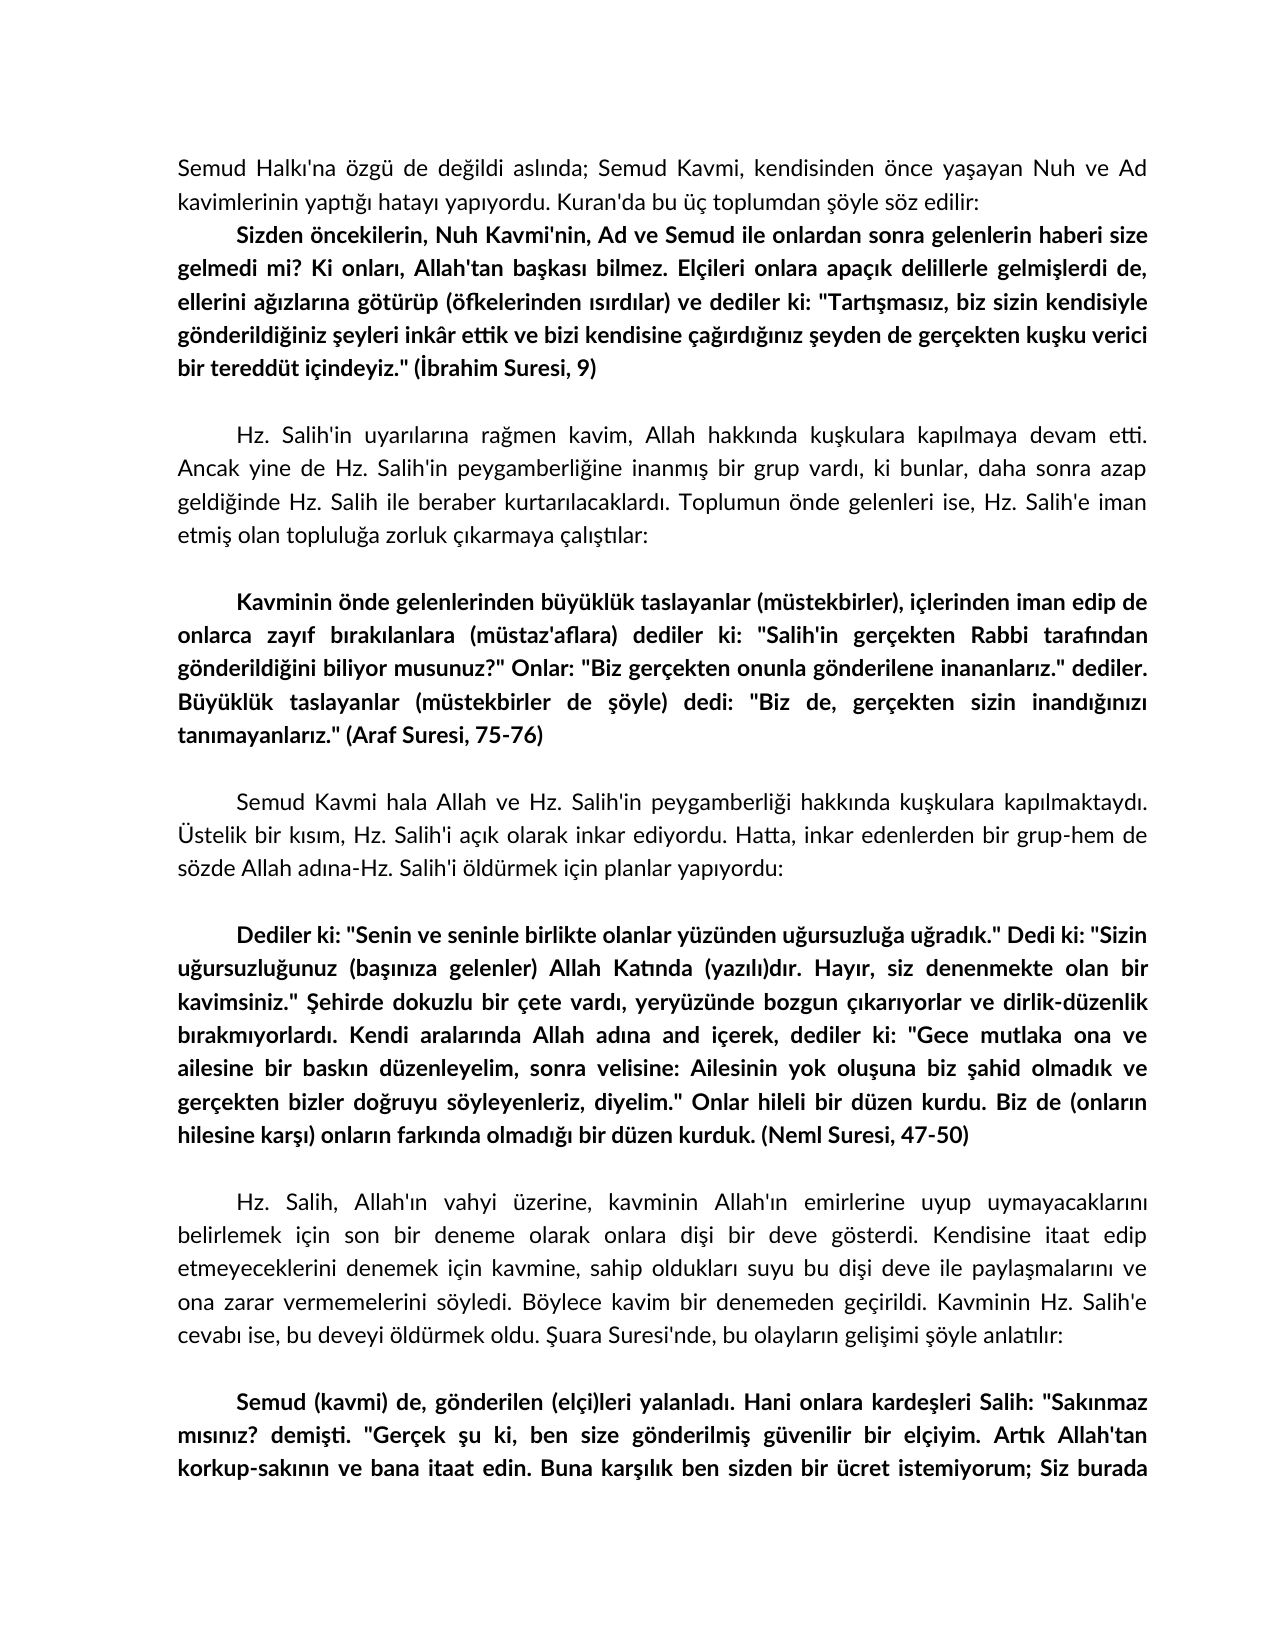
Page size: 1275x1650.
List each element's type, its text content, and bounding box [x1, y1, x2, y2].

text Sizden öncekilerin, Nuh Kavmi'nin, Ad ve Semud ile onlardan sonra gelenlerin haberi size gelmedi mi? Ki onları, Allah'tan başkası bilmez. Elçileri onlara apaçık delillerle gelmişlerdi de, ellerini ağızlarına götürüp (öfkelerinden ısırdılar) ve dediler ki: "Tartışmasız, biz sizin kendisiyle gönderildiğiniz şeyleri inkâr ettik ve bizi kendisine çağırdığınız şeyden de gerçekten kuşku verici bir tereddüt içindeyiz." (İbrahim Suresi, 9) [177, 217, 1149, 383]
text Semud Kavmi hala Allah ve Hz. Salih'in peygamberliği hakkında kuşkulara kapılmaktaydı. Üstelik bir kısım, Hz. Salih'i açık olarak inkar ediyordu. Hatta, inkar edenlerden bir grup-hem de sözde Allah adına-Hz. Salih'i öldürmek için planlar yapıyordu: [177, 783, 1149, 883]
text Dediler ki: "Senin ve seninle birlikte olanlar yüzünden uğursuzluğa uğradık." Dedi ki: "Sizin uğursuzluğunuz (başınıza gelenler) Allah Katında (yazılı)dır. Hayır, siz denenmekte olan bir kavimsiniz." Şehirde dokuzlu bir çete vardı, yeryüzünde bozgun çıkarıyorlar ve dirlik-düzenlik bırakmıyorlardı. Kendi aralarında Allah adına and içerek, dediler ki: "Gece mutlaka ona ve ailesine bir baskın düzenleyelim, sonra velisine: Ailesinin yok oluşuna biz şahid olmadık ve gerçekten bizler doğruyu söyleyenleriz, diyelim." Onlar hileli bir düzen kurdu. Biz de (onların hilesine karşı) onların farkında olmadığı bir düzen kurduk. (Neml Suresi, 47-50) [177, 917, 1149, 1150]
text Hz. Salih'in uyarılarına rağmen kavim, Allah hakkında kuşkulara kapılmaya devam etti. Ancak yine de Hz. Salih'in peygamberliğine inanmış bir grup vardı, ki bunlar, daha sonra azap geldiğinde Hz. Salih ile beraber kurtarılacaklardı. Toplumun önde gelenleri ise, Hz. Salih'e iman etmiş olan topluluğa zorluk çıkarmaya çalıştılar: [177, 417, 1149, 550]
text Semud (kavmi) de, gönderilen (elçi)leri yalanladı. Hani onlara kardeşleri Salih: "Sakınmaz mısınız? demişti. "Gerçek şu ki, ben size gönderilmiş güvenilir bir elçiyim. Artık Allah'tan korkup-sakının ve bana itaat edin. Buna karşılık ben sizden bir ücret istemiyorum; Siz burada [177, 1383, 1149, 1483]
text Kavminin önde gelenlerinden büyüklük taslayanlar (müstekbirler), içlerinden iman edip de onlarca zayıf bırakılanlara (müstaz'aflara) dediler ki: "Salih'in gerçekten Rabbi tarafından gönderildiğini biliyor musunuz?" Onlar: "Biz gerçekten onunla gönderilene inananlarız." dediler. Büyüklük taslayanlar (müstekbirler de şöyle) dedi: "Biz de, gerçekten sizin inandığınızı tanımayanlarız." (Araf Suresi, 75-76) [177, 583, 1149, 750]
text Hz. Salih, Allah'ın vahyi üzerine, kavminin Allah'ın emirlerine uyup uymayacaklarını belirlemek için son bir deneme olarak onlara dişi bir deve gösterdi. Kendisine itaat edip etmeyeceklerini denemek için kavmine, sahip oldukları suyu bu dişi deve ile paylaşmalarını ve ona zarar vermemelerini söyledi. Böylece kavim bir denemeden geçirildi. Kavminin Hz. Salih'e cevabı ise, bu deveyi öldürmek oldu. Şuara Suresi'nde, bu olayların gelişimi şöyle anlatılır: [177, 1183, 1149, 1350]
text Semud Halkı'na özgü de değildi aslında; Semud Kavmi, kendisinden önce yaşayan Nuh ve Ad kavimlerinin yaptığı hatayı yapıyordu. Kuran'da bu üç toplumdan şöyle söz edilir: [177, 150, 1149, 217]
